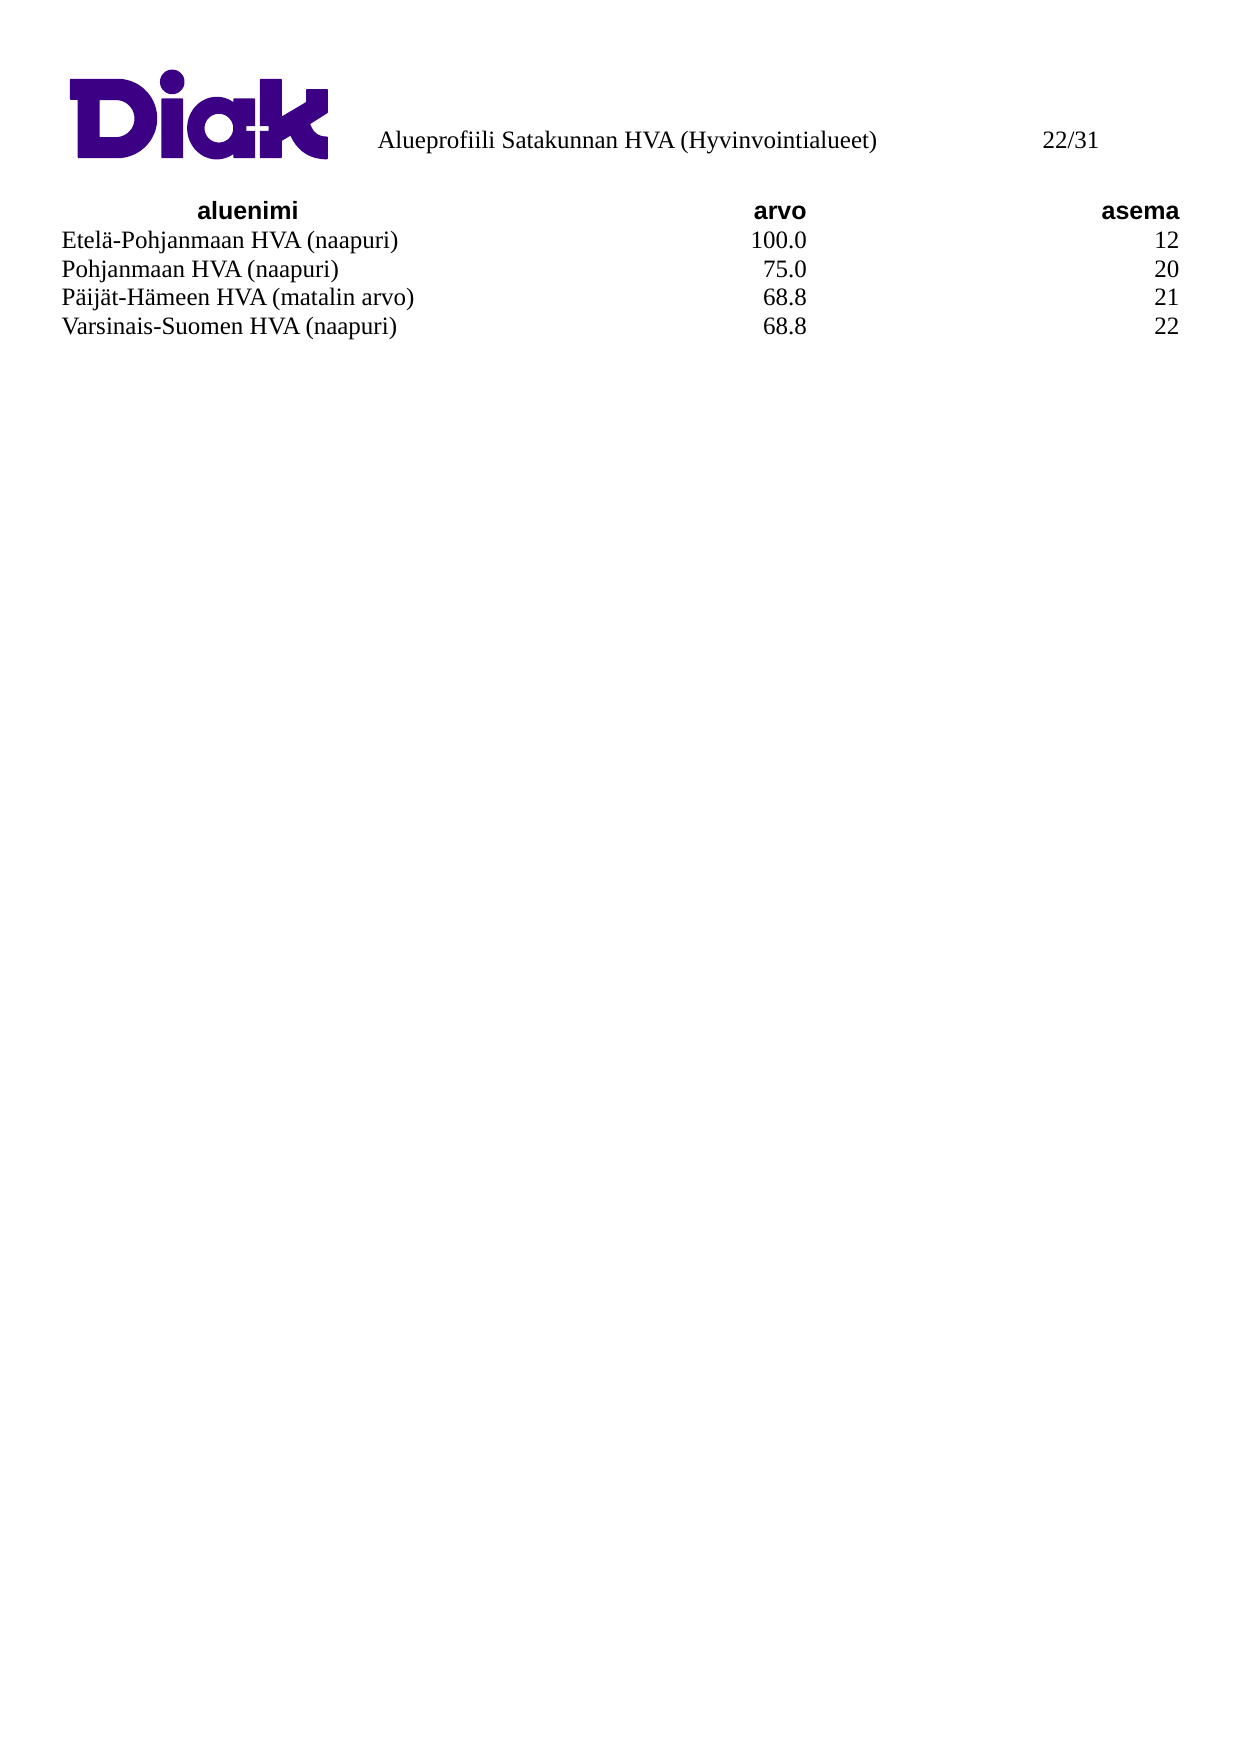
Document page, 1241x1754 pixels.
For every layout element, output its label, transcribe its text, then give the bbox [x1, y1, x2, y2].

table_cell 21 [806, 283, 1179, 311]
table_header arvo [434, 196, 806, 225]
table_cell Pohjanmaan HVA (naapuri) [61, 254, 434, 282]
table_cell Varsinais-Suomen HVA (naapuri) [61, 311, 434, 340]
table_cell 22 [806, 311, 1179, 340]
table_header aluenimi [61, 196, 434, 225]
table_cell 20 [806, 254, 1179, 282]
table_cell 100.0 [434, 225, 806, 254]
table_cell 68.8 [434, 311, 806, 340]
table_cell Päijät-Hämeen HVA (matalin arvo) [61, 283, 434, 311]
table_cell 75.0 [434, 254, 806, 282]
table_cell 68.8 [434, 283, 806, 311]
table_cell Etelä-Pohjanmaan HVA (naapuri) [61, 225, 434, 254]
table_cell 12 [806, 225, 1179, 254]
table_header asema [806, 196, 1179, 225]
